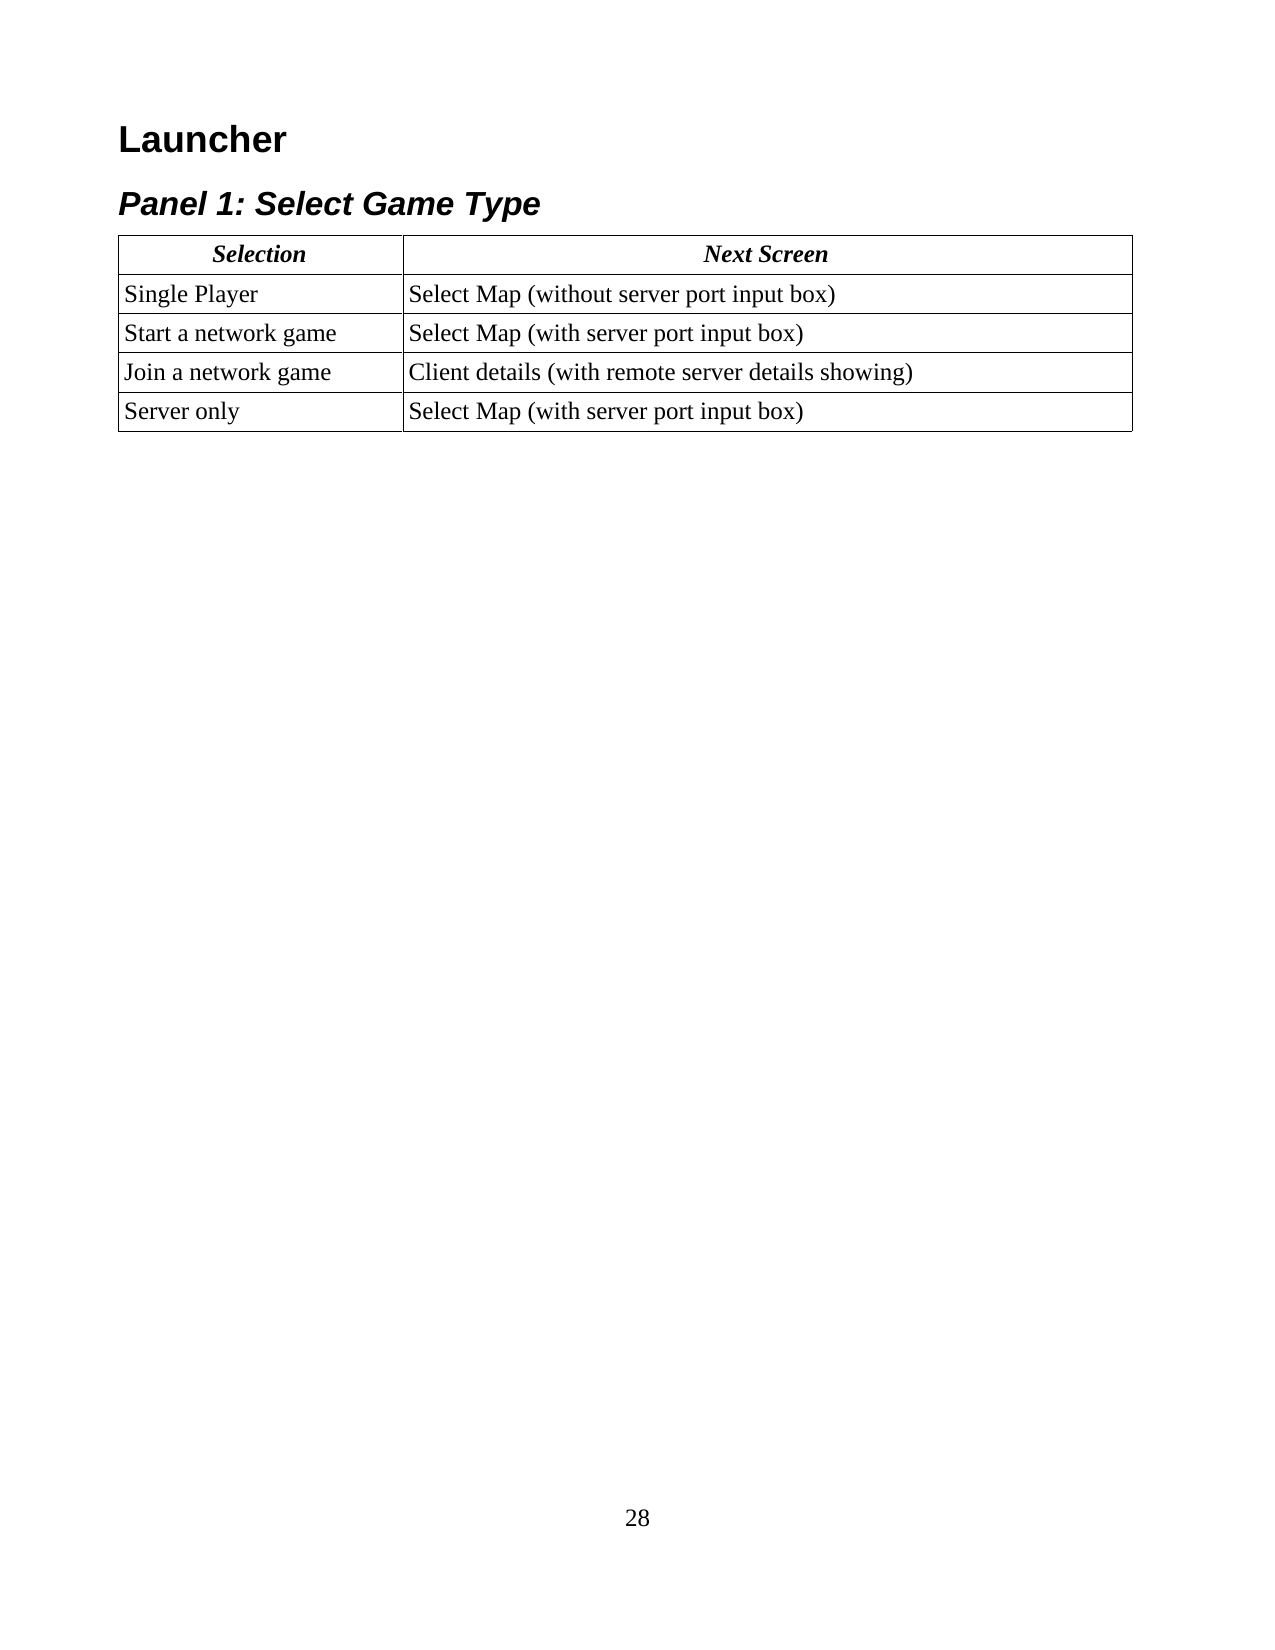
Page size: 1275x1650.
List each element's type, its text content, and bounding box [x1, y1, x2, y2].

title Launcher [118, 118, 1157, 160]
table_header Next Screen [404, 236, 1132, 274]
table_cell Select Map (with server port input box) [404, 314, 1132, 352]
table_cell Single Player [119, 275, 402, 313]
table_cell Join a network game [119, 353, 402, 392]
table_cell Server only [119, 393, 402, 431]
table_header Selection [119, 236, 402, 274]
table_cell Select Map (without server port input box) [404, 275, 1132, 313]
text Panel 1: Select Game Type [118, 185, 1157, 222]
table_cell Select Map (with server port input box) [404, 393, 1132, 431]
table_cell Client details (with remote server details showing) [404, 353, 1132, 392]
table_cell Start a network game [119, 314, 402, 352]
